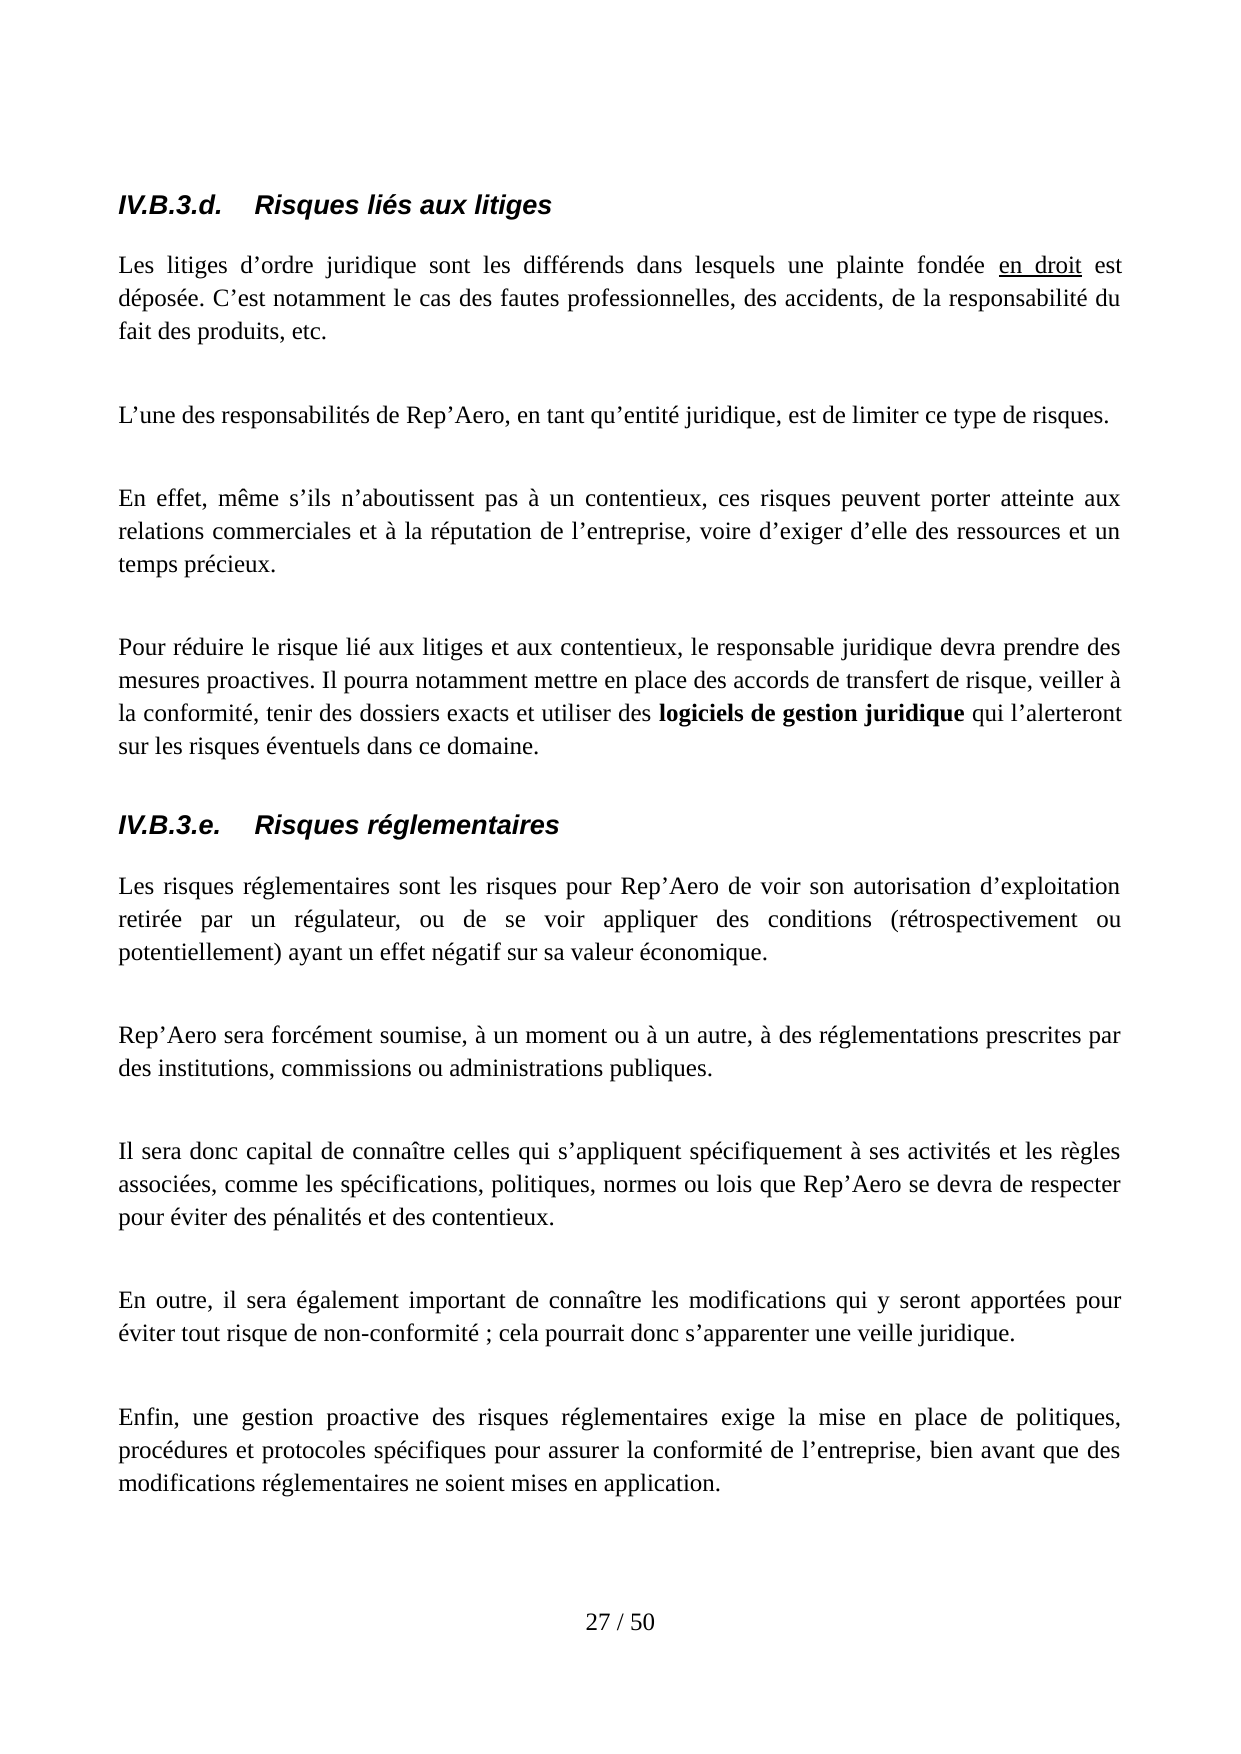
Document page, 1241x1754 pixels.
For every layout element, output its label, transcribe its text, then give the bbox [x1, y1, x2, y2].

text Les risques réglementaires sont les risques pour Rep’Aero de voir son autorisation d’exploitation retirée par un régulateur, ou de se voir appliquer des conditions (rétrospectivement ou potentiellement) ayant un effet négatif sur sa valeur économique. [118, 871, 1122, 966]
text Enfin, une gestion proactive des risques réglementaires exige la mise en place de politiques, procédures et protocoles spécifiques pour assurer la conformité de l’entreprise, bien avant que des modifications réglementaires ne soient mises en application. [118, 1402, 1122, 1497]
text Les litiges d’ordre juridique sont les différends dans lesquels une plainte fondée en droit est déposée. C’est notamment le cas des fautes professionnelles, des accidents, de la responsabilité du fait des produits, etc. [118, 250, 1122, 345]
subtitle Risques liés aux litiges [118, 189, 1122, 220]
text En effet, même s’ils n’aboutissent pas à un contentieux, ces risques peuvent porter atteinte aux relations commerciales et à la réputation de l’entreprise, voire d’exiger d’elle des ressources et un temps précieux. [118, 483, 1122, 578]
text Il sera donc capital de connaître celles qui s’appliquent spécifiquement à ses activités et les règles associées, comme les spécifications, politiques, normes ou lois que Rep’Aero se devra de respecter pour éviter des pénalités et des contentieux. [118, 1136, 1122, 1231]
text Rep’Aero sera forcément soumise, à un moment ou à un autre, à des réglementations prescrites par des institutions, commissions ou administrations publiques. [118, 1020, 1122, 1082]
subtitle Risques réglementaires [118, 809, 1122, 840]
text Pour réduire le risque lié aux litiges et aux contentieux, le responsable juridique devra prendre des mesures proactives. Il pourra notamment mettre en place des accords de transfert de risque, veiller à la conformité, tenir des dossiers exacts et utiliser des logiciels de gestion juridique qui l’alerteront sur les risques éventuels dans ce domaine. [118, 632, 1122, 760]
text En outre, il sera également important de connaître les modifications qui y seront apportées pour éviter tout risque de non-conformité ; cela pourrait donc s’apparenter une veille juridique. [118, 1286, 1122, 1347]
text L’une des responsabilités de Rep’Aero, en tant qu’entité juridique, est de limiter ce type de risques. [118, 400, 1122, 428]
